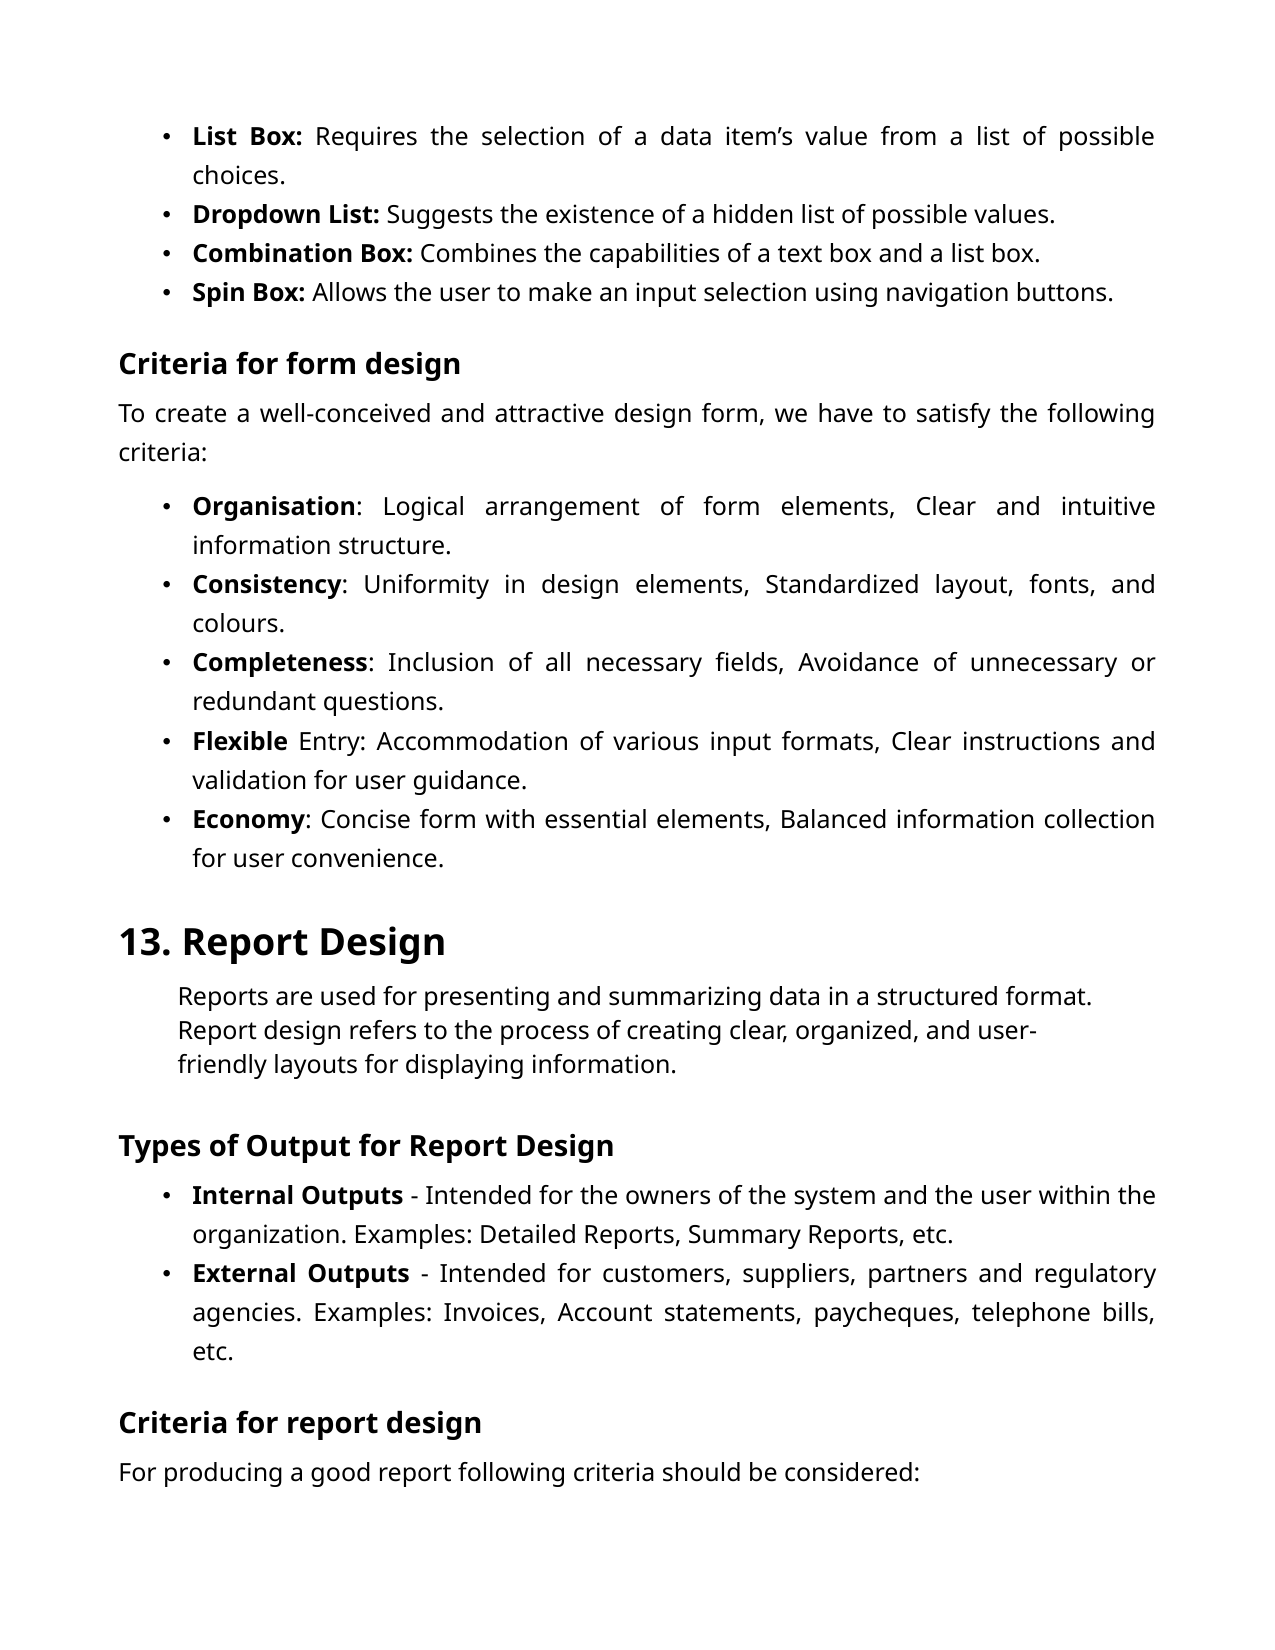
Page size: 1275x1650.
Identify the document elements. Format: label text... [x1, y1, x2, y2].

list Organisation: Logical arrangement of form elements, Clear and intuitive information structure. [162, 488, 1157, 561]
text To create a well-conceived and attractive design form, we have to satisfy the following criteria: [118, 395, 1157, 468]
subtitle Criteria for report design [118, 1402, 1157, 1442]
list Economy: Concise form with essential elements, Balanced information collection for user convenience. [162, 802, 1157, 875]
list External Outputs - Intended for customers, suppliers, partners and regulatory agencies. Examples: Invoices, Account statements, paycheques, telephone bills, etc. [162, 1256, 1157, 1368]
list Internal Outputs - Intended for the owners of the system and the user within the organization. Examples: Detailed Reports, Summary Reports, etc. [162, 1177, 1157, 1251]
list Flexible Entry: Accommodation of various input formats, Clear instructions and validation for user guidance. [162, 723, 1157, 796]
list Completeness: Inclusion of all necessary fields, Avoidance of unnecessary or redundant questions. [162, 645, 1157, 718]
text Reports are used for presenting and summarizing data in a structured format. Report design refers to the process of creating clear, organized, and user-friendly layouts for displaying information. [177, 979, 1098, 1081]
list Dropdown List: Suggests the existence of a hidden list of possible values. [162, 196, 1157, 231]
list List Box: Requires the selection of a data item’s value from a list of possible choices. [162, 118, 1157, 191]
text For producing a good report following criteria should be considered: [118, 1454, 1157, 1488]
list Spin Box: Allows the user to make an input selection using navigation buttons. [162, 275, 1157, 309]
list Consistency: Uniformity in design elements, Standardized layout, fonts, and colours. [162, 567, 1157, 640]
subtitle Criteria for form design [118, 343, 1157, 383]
subtitle Types of Output for Report Design [118, 1125, 1157, 1165]
subtitle 13. Report Design [118, 915, 1157, 966]
list Combination Box: Combines the capabilities of a text box and a list box. [162, 236, 1157, 270]
